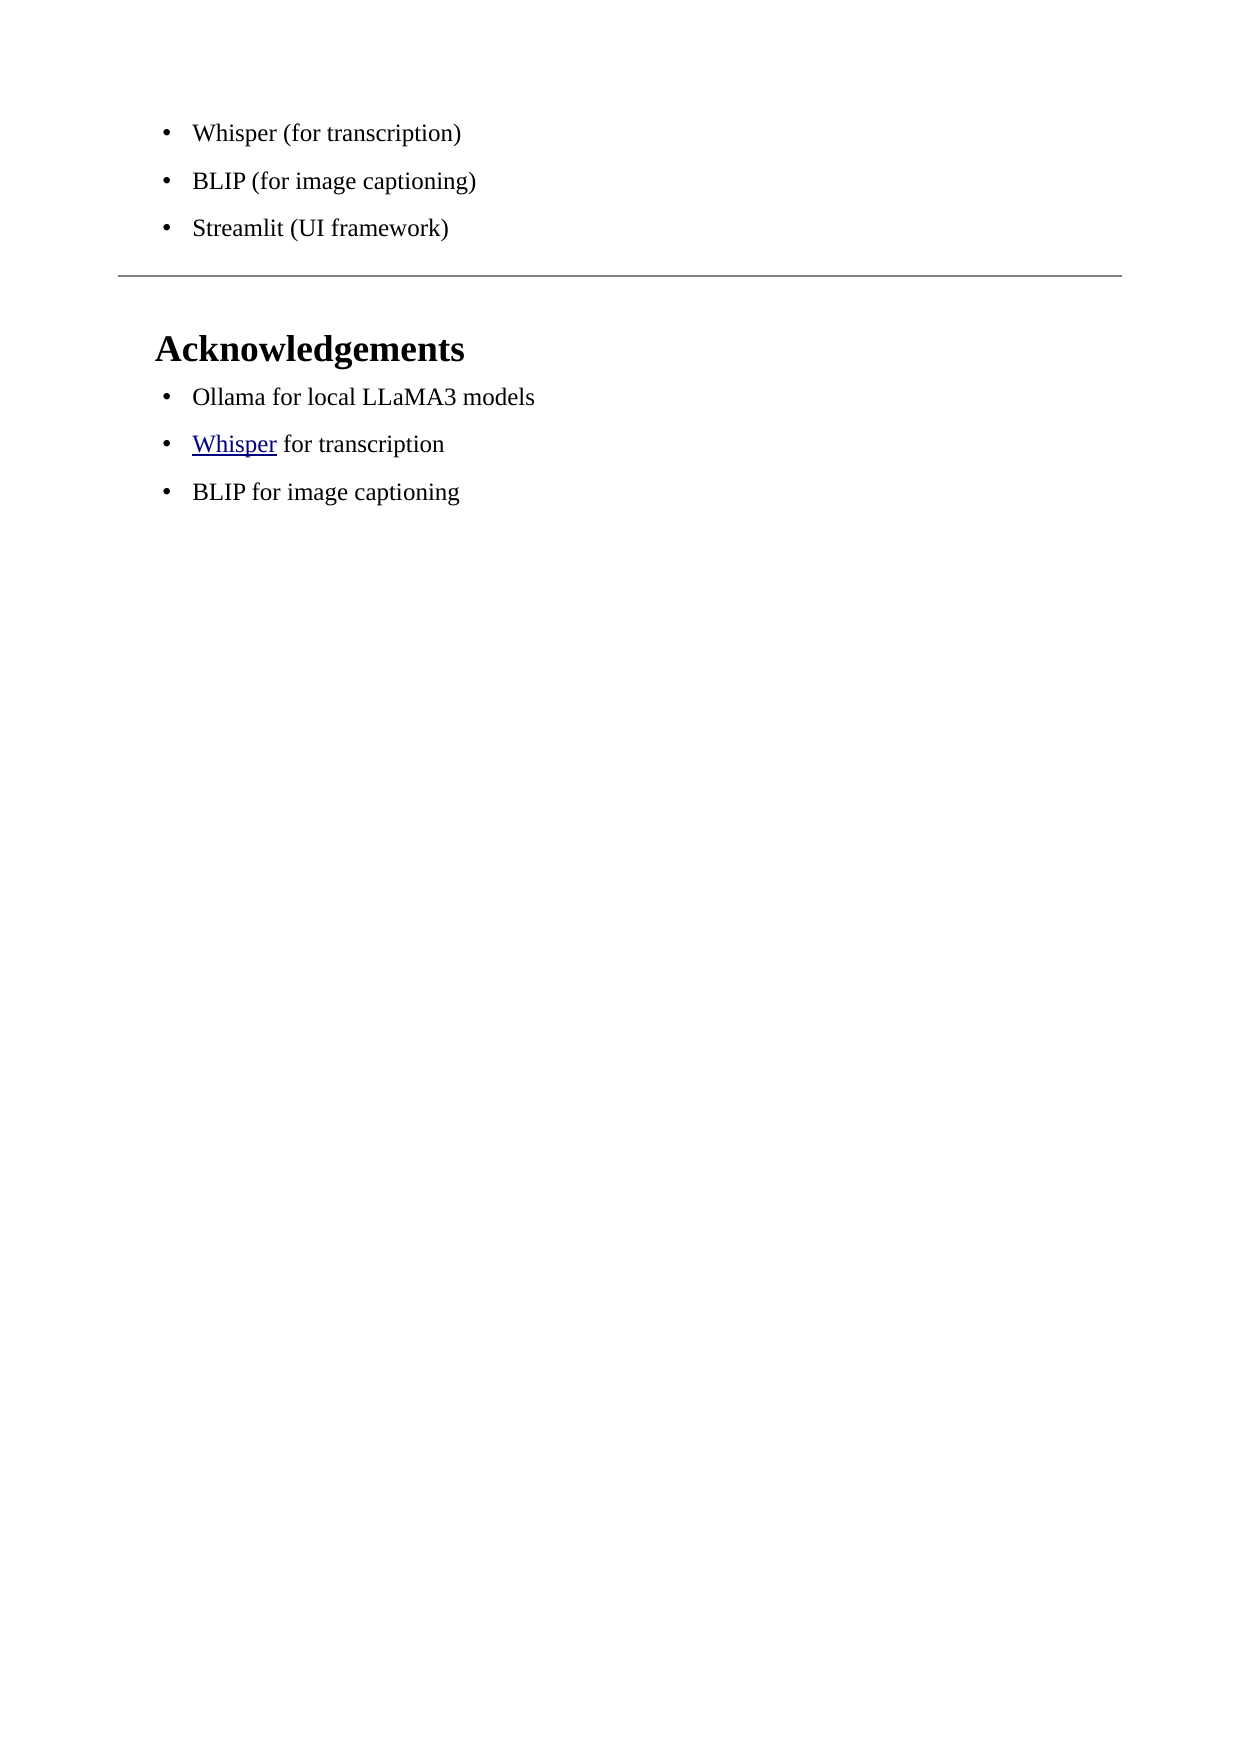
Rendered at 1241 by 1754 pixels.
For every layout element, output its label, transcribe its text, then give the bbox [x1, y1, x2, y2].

list Streamlit (UI framework) [162, 213, 1122, 242]
list Ollama for local LLaMA3 models [162, 382, 1122, 410]
list BLIP (for image captioning) [162, 166, 1122, 194]
subtitle 🙌 Acknowledgements [118, 326, 1122, 369]
list Whisper (for transcription) [162, 118, 1122, 147]
list BLIP for image captioning [162, 477, 1122, 506]
list Whisper for transcription [162, 429, 1122, 458]
